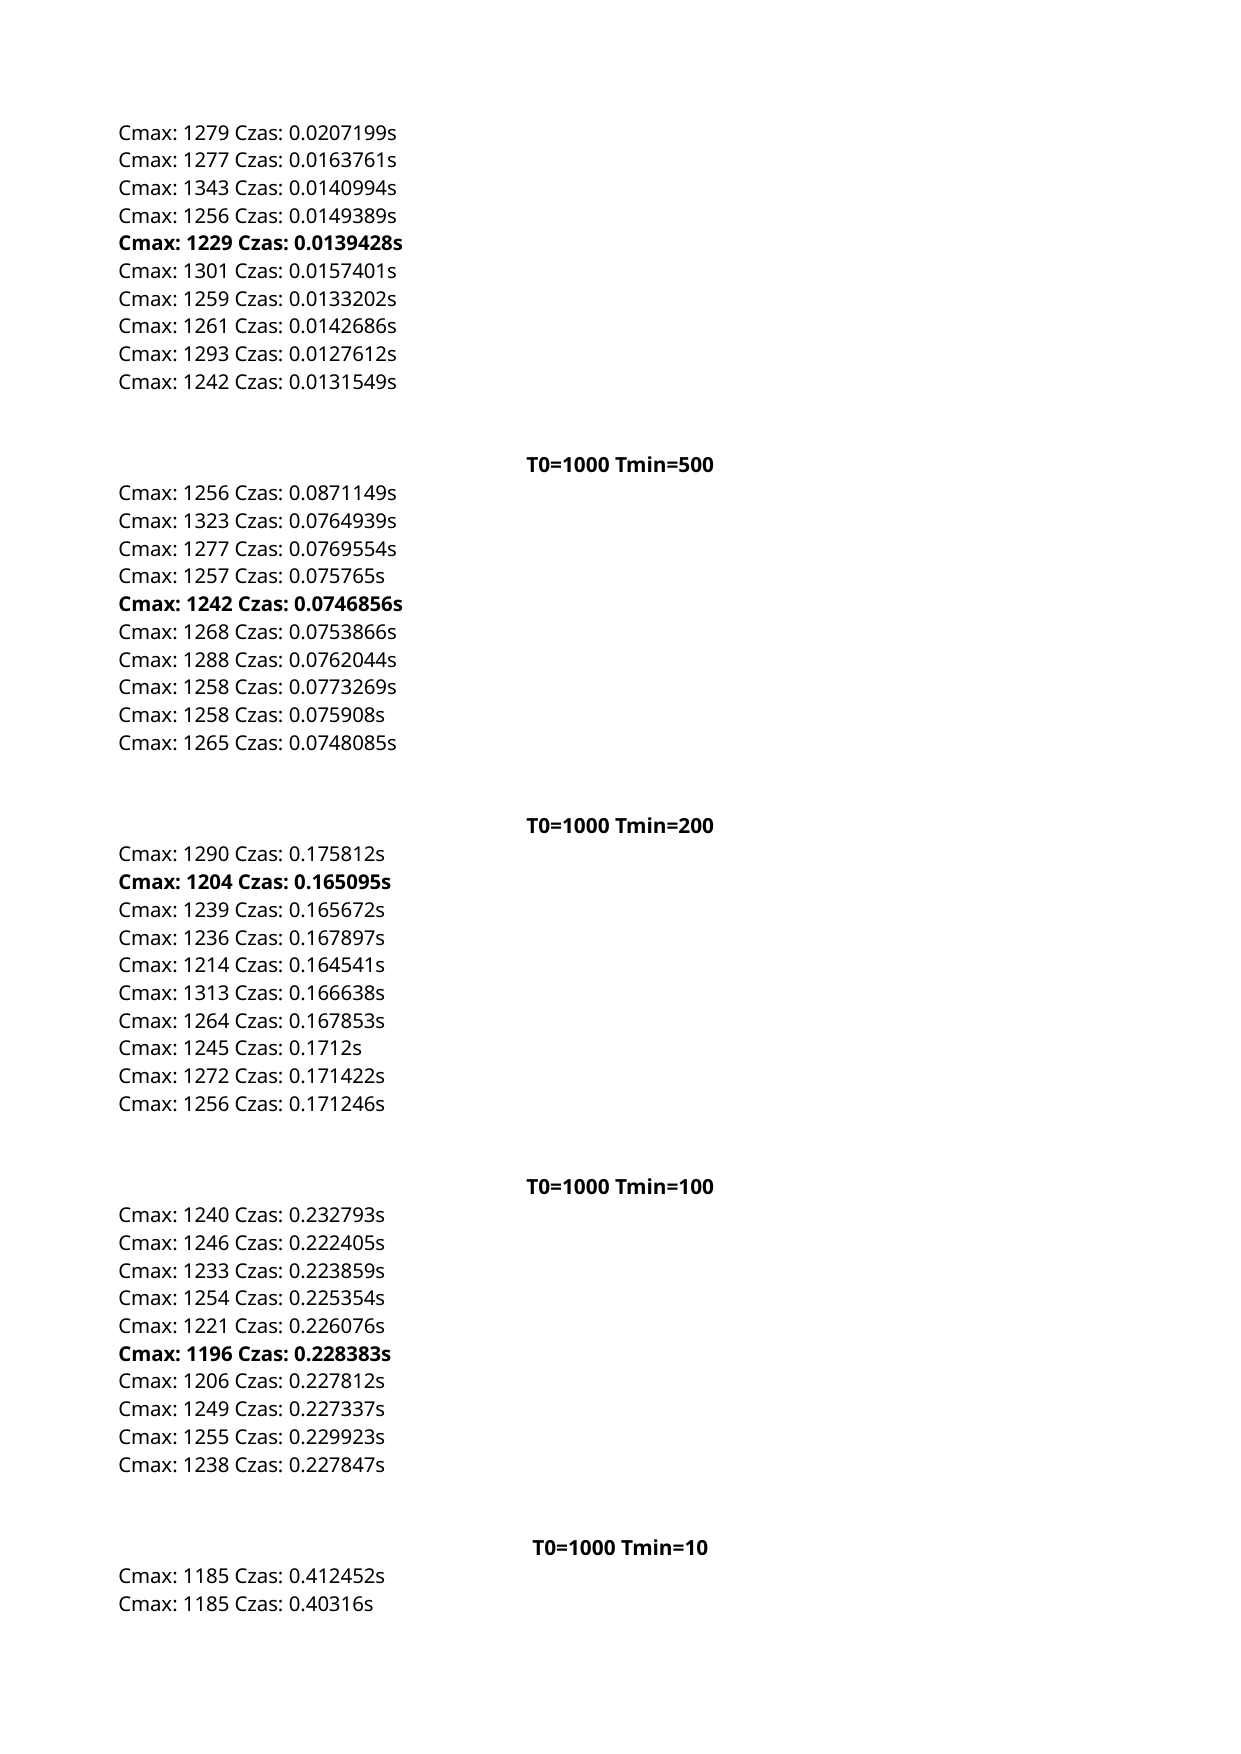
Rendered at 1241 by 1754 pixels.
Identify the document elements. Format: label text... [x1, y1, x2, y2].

text Cmax: 1293 Czas: 0.0127612s [118, 340, 1122, 367]
text Cmax: 1259 Czas: 0.0133202s [118, 284, 1122, 312]
text Cmax: 1255 Czas: 0.229923s [118, 1423, 1122, 1450]
text Cmax: 1233 Czas: 0.223859s [118, 1256, 1122, 1284]
text Cmax: 1245 Czas: 0.1712s [118, 1034, 1122, 1062]
text Cmax: 1229 Czas: 0.0139428s [118, 229, 1122, 257]
text Cmax: 1204 Czas: 0.165095s [118, 868, 1122, 895]
text Cmax: 1256 Czas: 0.0871149s [118, 479, 1122, 507]
text Cmax: 1239 Czas: 0.165672s [118, 895, 1122, 923]
text Cmax: 1268 Czas: 0.0753866s [118, 618, 1122, 645]
text Cmax: 1242 Czas: 0.0746856s [118, 590, 1122, 618]
text Cmax: 1236 Czas: 0.167897s [118, 923, 1122, 951]
text Cmax: 1256 Czas: 0.171246s [118, 1089, 1122, 1117]
text Cmax: 1196 Czas: 0.228383s [118, 1339, 1122, 1367]
text Cmax: 1240 Czas: 0.232793s [118, 1201, 1122, 1229]
text Cmax: 1256 Czas: 0.0149389s [118, 201, 1122, 229]
text Cmax: 1323 Czas: 0.0764939s [118, 507, 1122, 534]
text T0=1000 Tmin=200 [118, 812, 1122, 840]
text Cmax: 1185 Czas: 0.412452s [118, 1562, 1122, 1589]
text Cmax: 1277 Czas: 0.0769554s [118, 534, 1122, 562]
text Cmax: 1272 Czas: 0.171422s [118, 1062, 1122, 1089]
text Cmax: 1254 Czas: 0.225354s [118, 1284, 1122, 1312]
text Cmax: 1290 Czas: 0.175812s [118, 840, 1122, 868]
text Cmax: 1277 Czas: 0.0163761s [118, 146, 1122, 173]
text T0=1000 Tmin=500 [118, 451, 1122, 479]
text Cmax: 1249 Czas: 0.227337s [118, 1395, 1122, 1423]
text Cmax: 1301 Czas: 0.0157401s [118, 257, 1122, 284]
text Cmax: 1242 Czas: 0.0131549s [118, 367, 1122, 395]
text Cmax: 1264 Czas: 0.167853s [118, 1006, 1122, 1034]
text Cmax: 1258 Czas: 0.0773269s [118, 673, 1122, 701]
text Cmax: 1313 Czas: 0.166638s [118, 978, 1122, 1006]
text Cmax: 1221 Czas: 0.226076s [118, 1312, 1122, 1339]
text Cmax: 1258 Czas: 0.075908s [118, 701, 1122, 728]
text T0=1000 Tmin=10 [118, 1533, 1122, 1562]
text Cmax: 1265 Czas: 0.0748085s [118, 728, 1122, 756]
text Cmax: 1214 Czas: 0.164541s [118, 951, 1122, 978]
text Cmax: 1206 Czas: 0.227812s [118, 1367, 1122, 1395]
text Cmax: 1246 Czas: 0.222405s [118, 1229, 1122, 1256]
text Cmax: 1261 Czas: 0.0142686s [118, 312, 1122, 340]
text Cmax: 1185 Czas: 0.40316s [118, 1589, 1122, 1617]
text Cmax: 1343 Czas: 0.0140994s [118, 173, 1122, 201]
text Cmax: 1279 Czas: 0.0207199s [118, 118, 1122, 146]
text T0=1000 Tmin=100 [118, 1172, 1122, 1201]
text Cmax: 1288 Czas: 0.0762044s [118, 645, 1122, 673]
text Cmax: 1257 Czas: 0.075765s [118, 562, 1122, 590]
text Cmax: 1238 Czas: 0.227847s [118, 1450, 1122, 1478]
